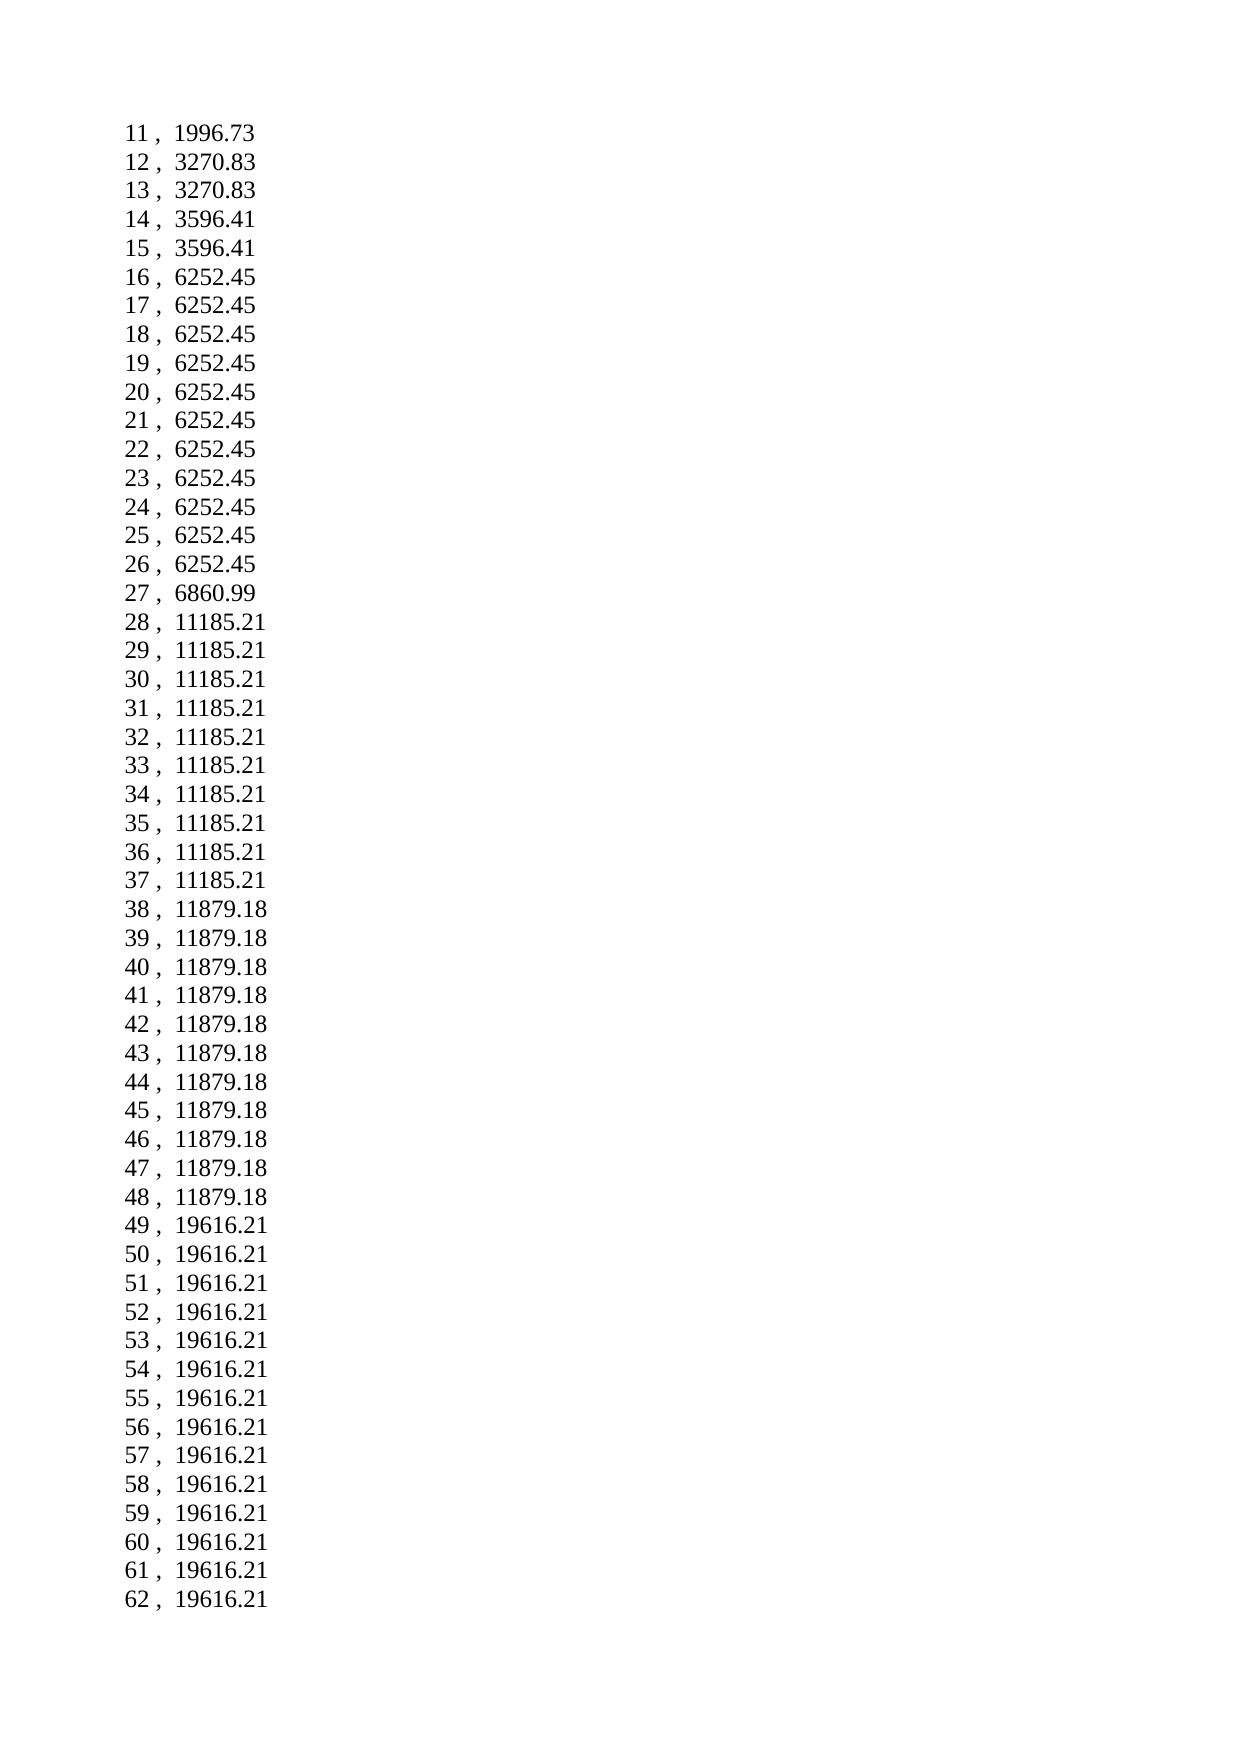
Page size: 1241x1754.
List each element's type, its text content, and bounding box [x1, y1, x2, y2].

text 61 , 19616.21 [118, 1556, 1122, 1584]
text 35 , 11185.21 [118, 808, 1122, 837]
text 24 , 6252.45 [118, 492, 1122, 521]
text 57 , 19616.21 [118, 1441, 1122, 1469]
text 16 , 6252.45 [118, 262, 1122, 291]
text 21 , 6252.45 [118, 406, 1122, 434]
text 38 , 11879.18 [118, 894, 1122, 923]
text 31 , 11185.21 [118, 693, 1122, 722]
text 39 , 11879.18 [118, 923, 1122, 952]
text 11 , 1996.73 [118, 118, 1122, 147]
text 22 , 6252.45 [118, 434, 1122, 463]
text 13 , 3270.83 [118, 176, 1122, 204]
text 34 , 11185.21 [118, 779, 1122, 808]
text 42 , 11879.18 [118, 1009, 1122, 1038]
text 23 , 6252.45 [118, 463, 1122, 492]
text 37 , 11185.21 [118, 866, 1122, 894]
text 29 , 11185.21 [118, 636, 1122, 664]
text 15 , 3596.41 [118, 233, 1122, 262]
text 26 , 6252.45 [118, 549, 1122, 578]
text 25 , 6252.45 [118, 521, 1122, 549]
text 47 , 11879.18 [118, 1153, 1122, 1182]
text 50 , 19616.21 [118, 1239, 1122, 1268]
text 45 , 11879.18 [118, 1096, 1122, 1124]
text 55 , 19616.21 [118, 1383, 1122, 1412]
text 19 , 6252.45 [118, 348, 1122, 377]
text 56 , 19616.21 [118, 1412, 1122, 1441]
text 30 , 11185.21 [118, 664, 1122, 693]
text 54 , 19616.21 [118, 1354, 1122, 1383]
text 41 , 11879.18 [118, 981, 1122, 1009]
text 33 , 11185.21 [118, 751, 1122, 779]
text 17 , 6252.45 [118, 291, 1122, 319]
text 48 , 11879.18 [118, 1182, 1122, 1211]
text 58 , 19616.21 [118, 1469, 1122, 1498]
text 53 , 19616.21 [118, 1326, 1122, 1354]
text 62 , 19616.21 [118, 1584, 1122, 1613]
text 14 , 3596.41 [118, 204, 1122, 233]
text 60 , 19616.21 [118, 1527, 1122, 1556]
text 52 , 19616.21 [118, 1297, 1122, 1326]
text 32 , 11185.21 [118, 722, 1122, 751]
text 12 , 3270.83 [118, 147, 1122, 176]
text 59 , 19616.21 [118, 1498, 1122, 1527]
text 46 , 11879.18 [118, 1124, 1122, 1153]
text 51 , 19616.21 [118, 1268, 1122, 1297]
text 27 , 6860.99 [118, 578, 1122, 607]
text 28 , 11185.21 [118, 607, 1122, 636]
text 43 , 11879.18 [118, 1038, 1122, 1067]
text 20 , 6252.45 [118, 377, 1122, 406]
text 49 , 19616.21 [118, 1211, 1122, 1239]
text 40 , 11879.18 [118, 952, 1122, 981]
text 44 , 11879.18 [118, 1067, 1122, 1096]
text 18 , 6252.45 [118, 319, 1122, 348]
text 36 , 11185.21 [118, 837, 1122, 866]
